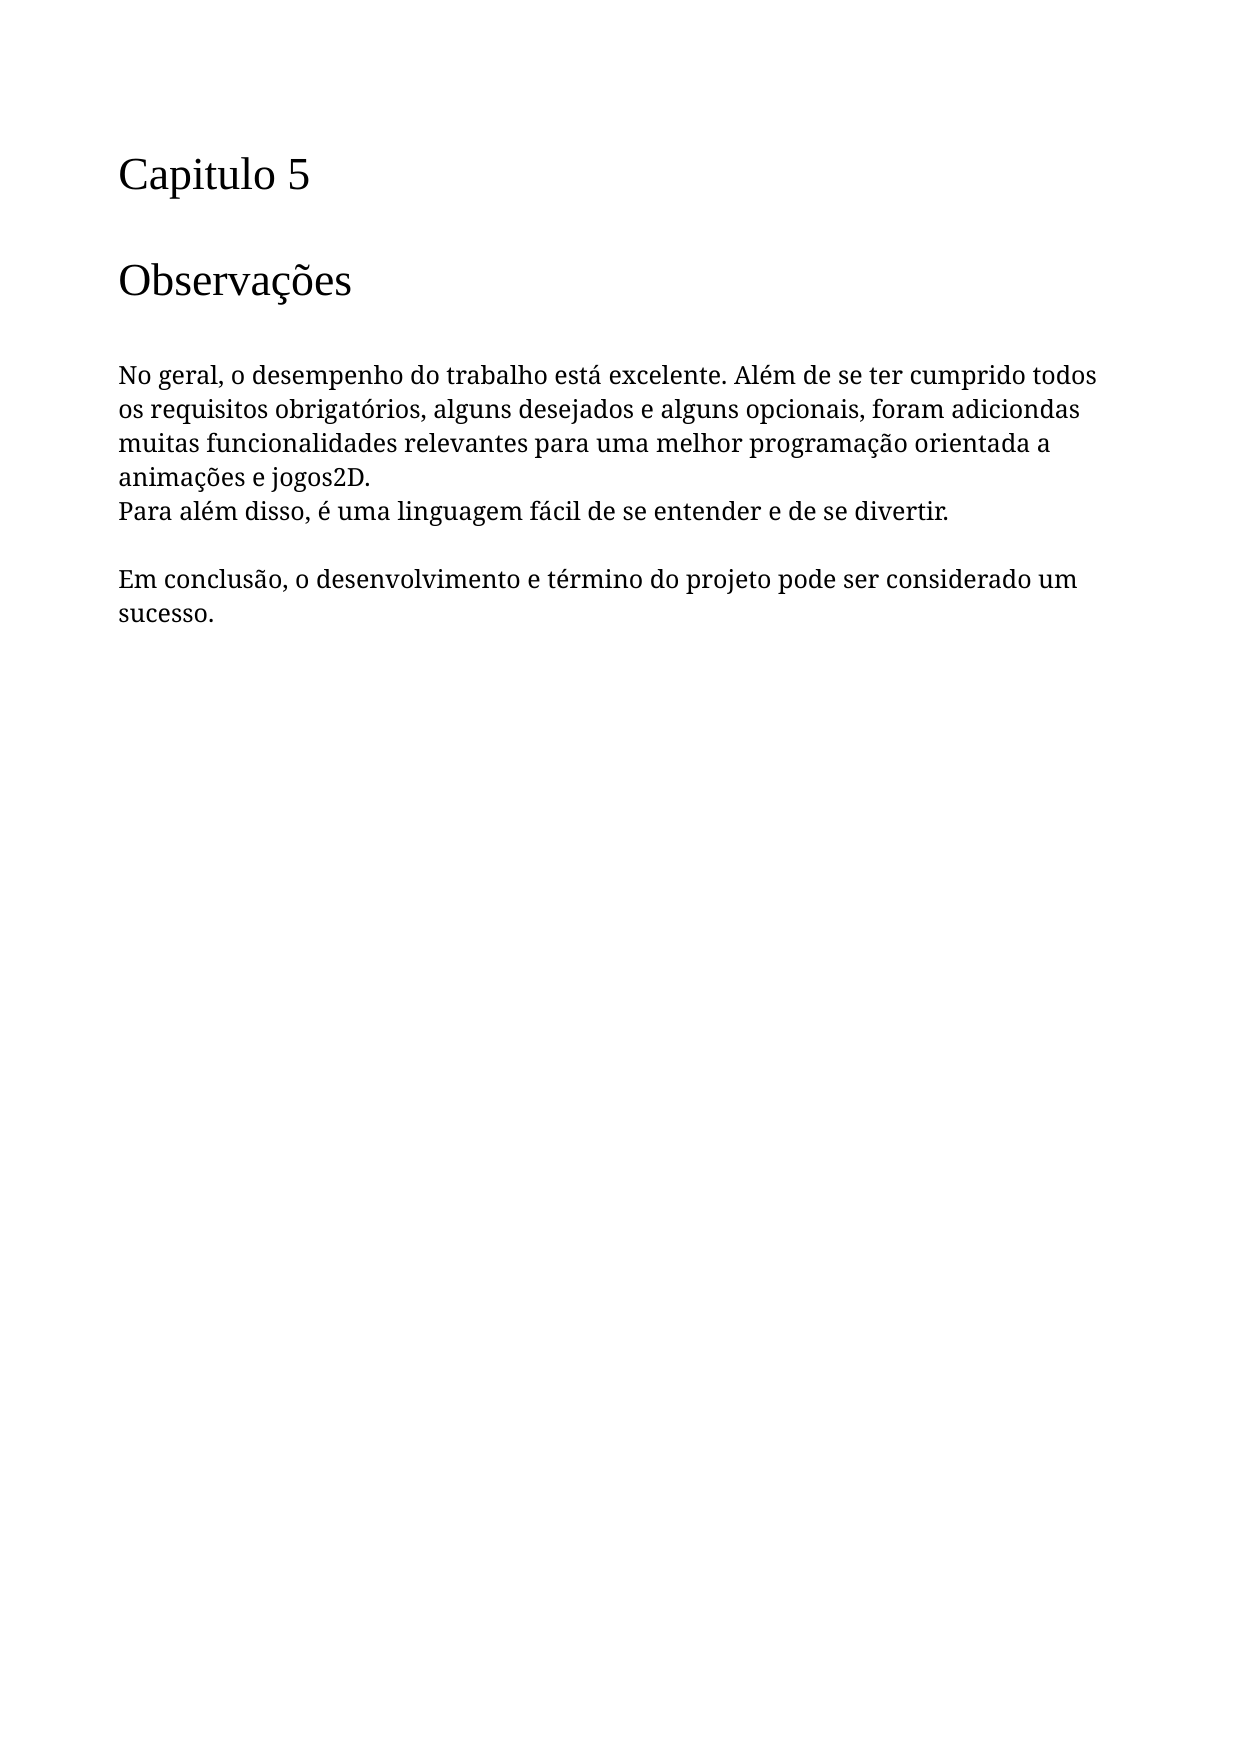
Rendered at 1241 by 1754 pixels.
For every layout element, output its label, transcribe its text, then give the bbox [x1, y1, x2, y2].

text Observações [118, 252, 1122, 305]
text No geral, o desempenho do trabalho está excelente. Além de se ter cumprido todos os requisitos obrigatórios, alguns desejados e alguns opcionais, foram adiciondas muitas funcionalidades relevantes para uma melhor programação orientada a animações e jogos2D. [118, 358, 1122, 494]
text Em conclusão, o desenvolvimento e término do projeto pode ser considerado um sucesso. [118, 562, 1122, 630]
text Capitulo 5 [118, 147, 1122, 199]
text Para além disso, é uma linguagem fácil de se entender e de se divertir. [118, 494, 1122, 528]
